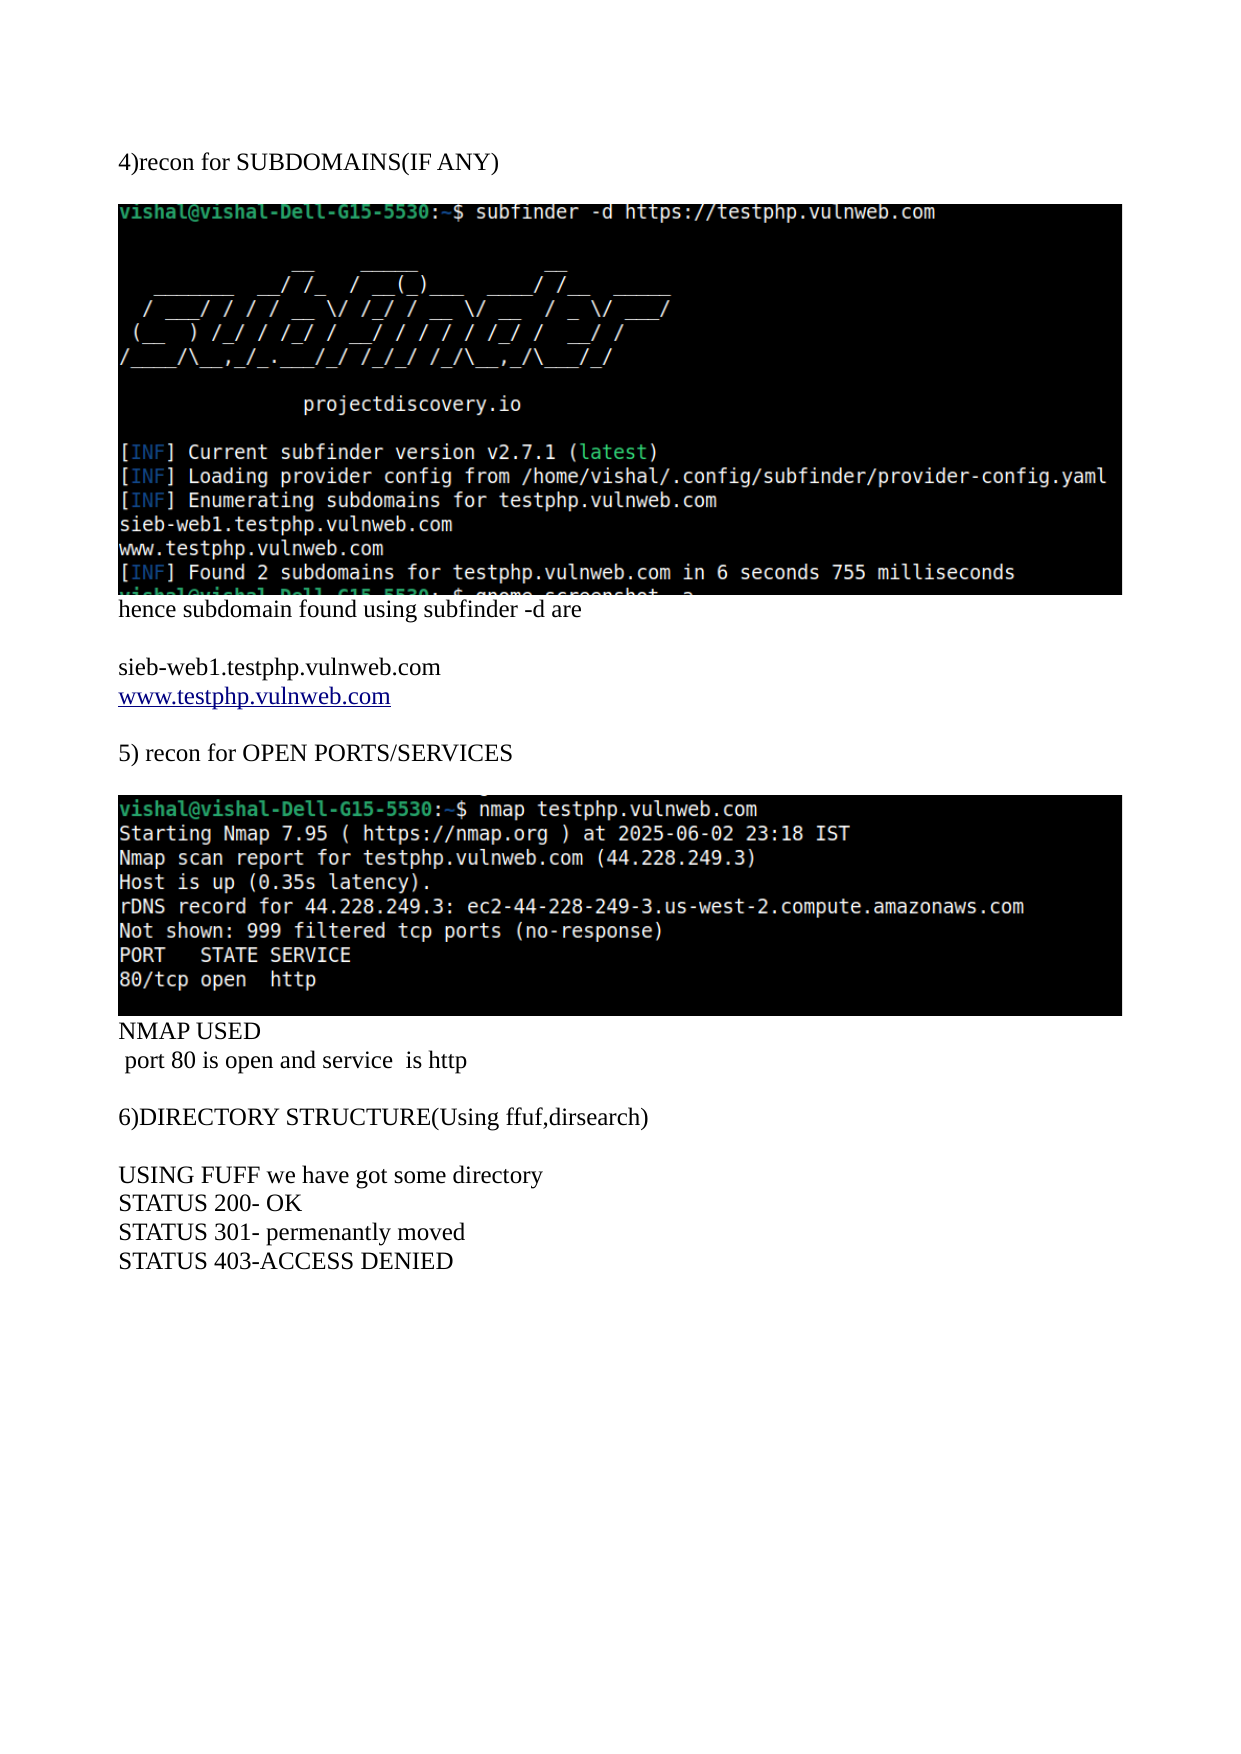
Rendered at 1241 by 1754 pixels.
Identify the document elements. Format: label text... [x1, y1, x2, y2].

text www.testphp.vulnweb.com [118, 681, 1122, 709]
picture [118, 795, 1123, 1016]
text port 80 is open and service is http [118, 1045, 1122, 1073]
text STATUS 301- permenantly moved [118, 1217, 1122, 1246]
text USING FUFF we have got some directory [118, 1160, 1122, 1188]
text STATUS 403-ACCESS DENIED [118, 1246, 1122, 1275]
text hence subdomain found using subfinder -d are [118, 595, 1122, 623]
text 4)recon for SUBDOMAINS(IF ANY) [118, 147, 1122, 176]
text 6)DIRECTORY STRUCTURE(Using ffuf,dirsearch) [118, 1102, 1122, 1131]
text NMAP USED [118, 1016, 1122, 1045]
text 5) recon for OPEN PORTS/SERVICES [118, 738, 1122, 767]
text sieb-web1.testphp.vulnweb.com [118, 652, 1122, 681]
text STATUS 200- OK [118, 1188, 1122, 1217]
picture [118, 204, 1123, 595]
